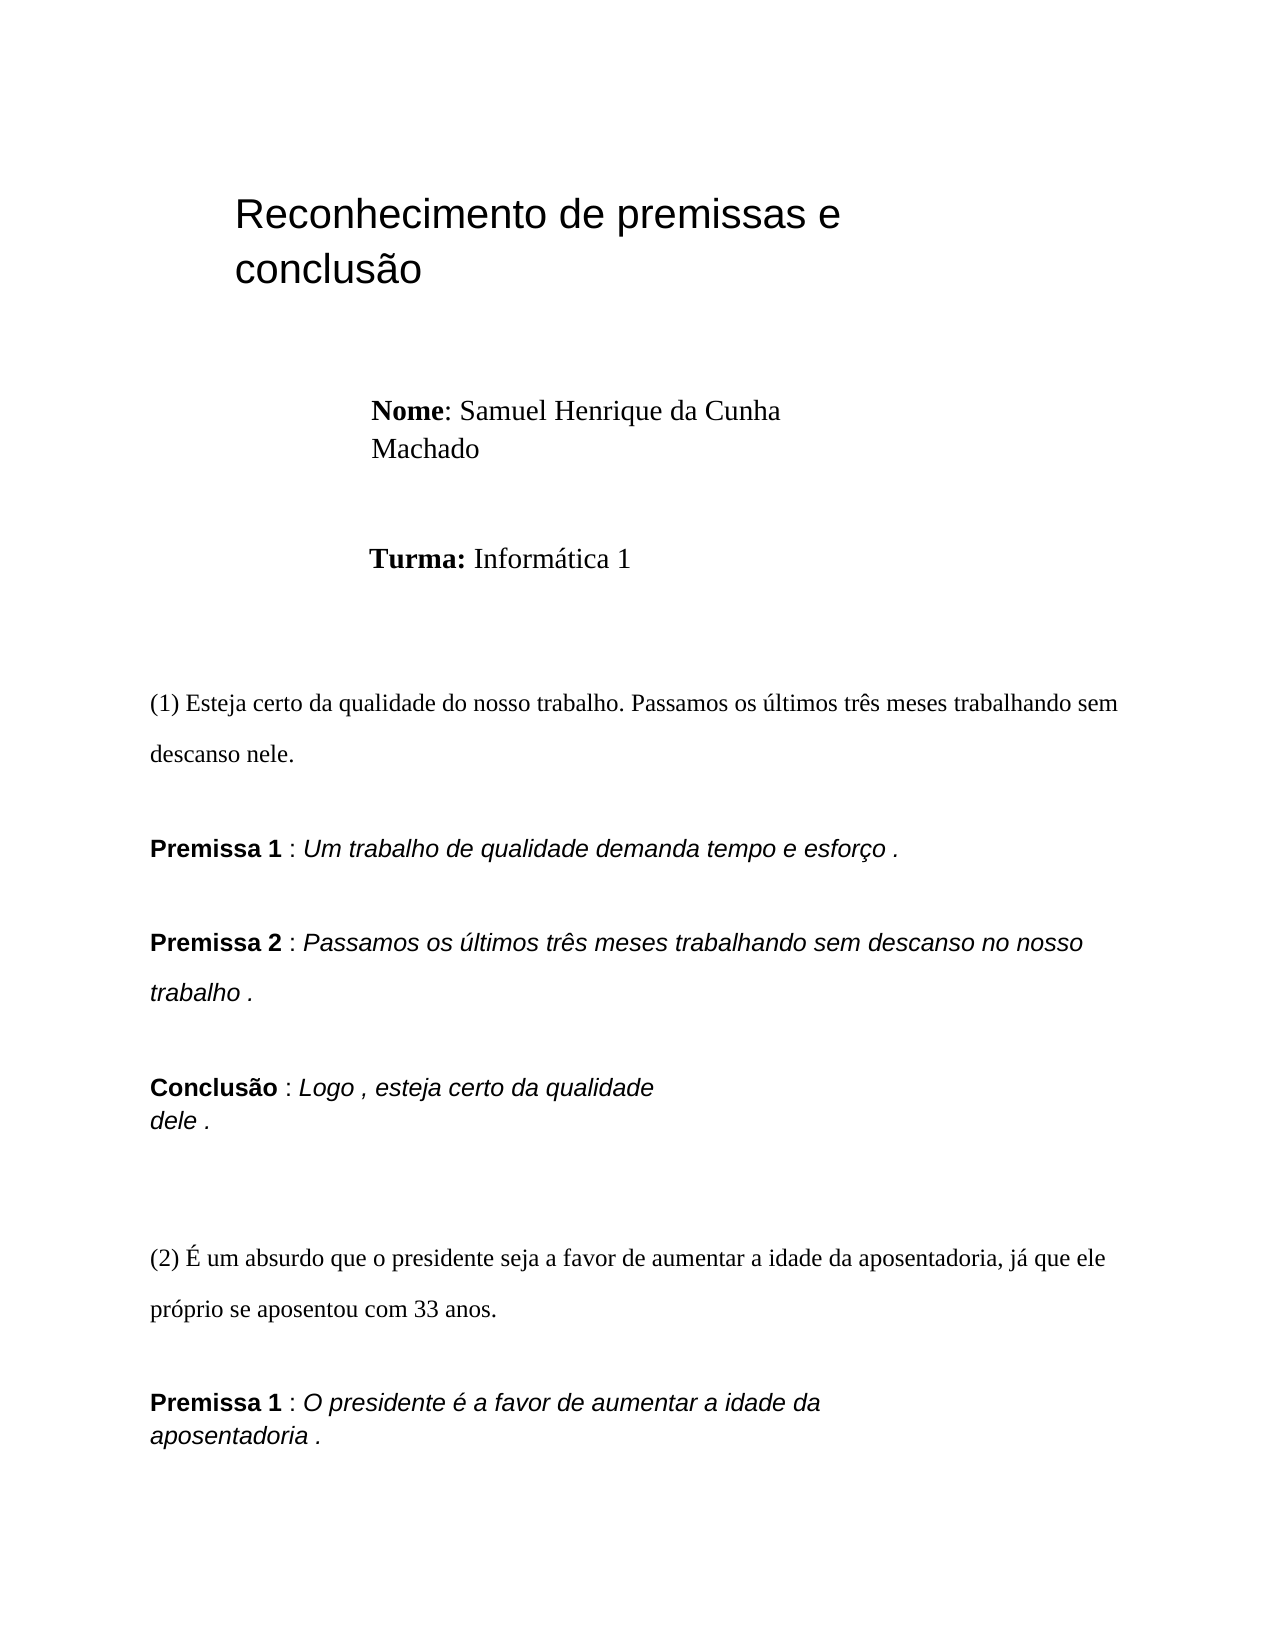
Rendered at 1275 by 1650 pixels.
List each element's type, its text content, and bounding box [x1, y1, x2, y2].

text Reconhecimento de premissas e conclusão [234, 189, 1041, 292]
text Premissa 1 : Um trabalho de qualidade demanda tempo e esforço . [150, 833, 901, 862]
text (2) É um absurdo que o presidente seja a favor de aumentar a idade da aposentadoria, já que ele [150, 1243, 1125, 1272]
text próprio se aposentou com 33 anos. [150, 1294, 497, 1323]
text Premissa 1 : O presidente é a favor de aumentar a idade da aposentadoria . [150, 1388, 1001, 1450]
text Conclusão : Logo , esteja certo da qualidade dele . [150, 1073, 722, 1135]
text Nome: Samuel Henrique da Cunha Machado [371, 393, 897, 465]
text Premissa 2 : Passamos os últimos três meses trabalhando sem descanso no nosso [150, 927, 1125, 956]
text Turma: Informática 1 [369, 542, 638, 575]
text trabalho . [150, 978, 254, 1007]
text (1) Esteja certo da qualidade do nosso trabalho. Passamos os últimos três meses trabalhando sem [150, 688, 1125, 717]
text descanso nele. [150, 739, 294, 768]
